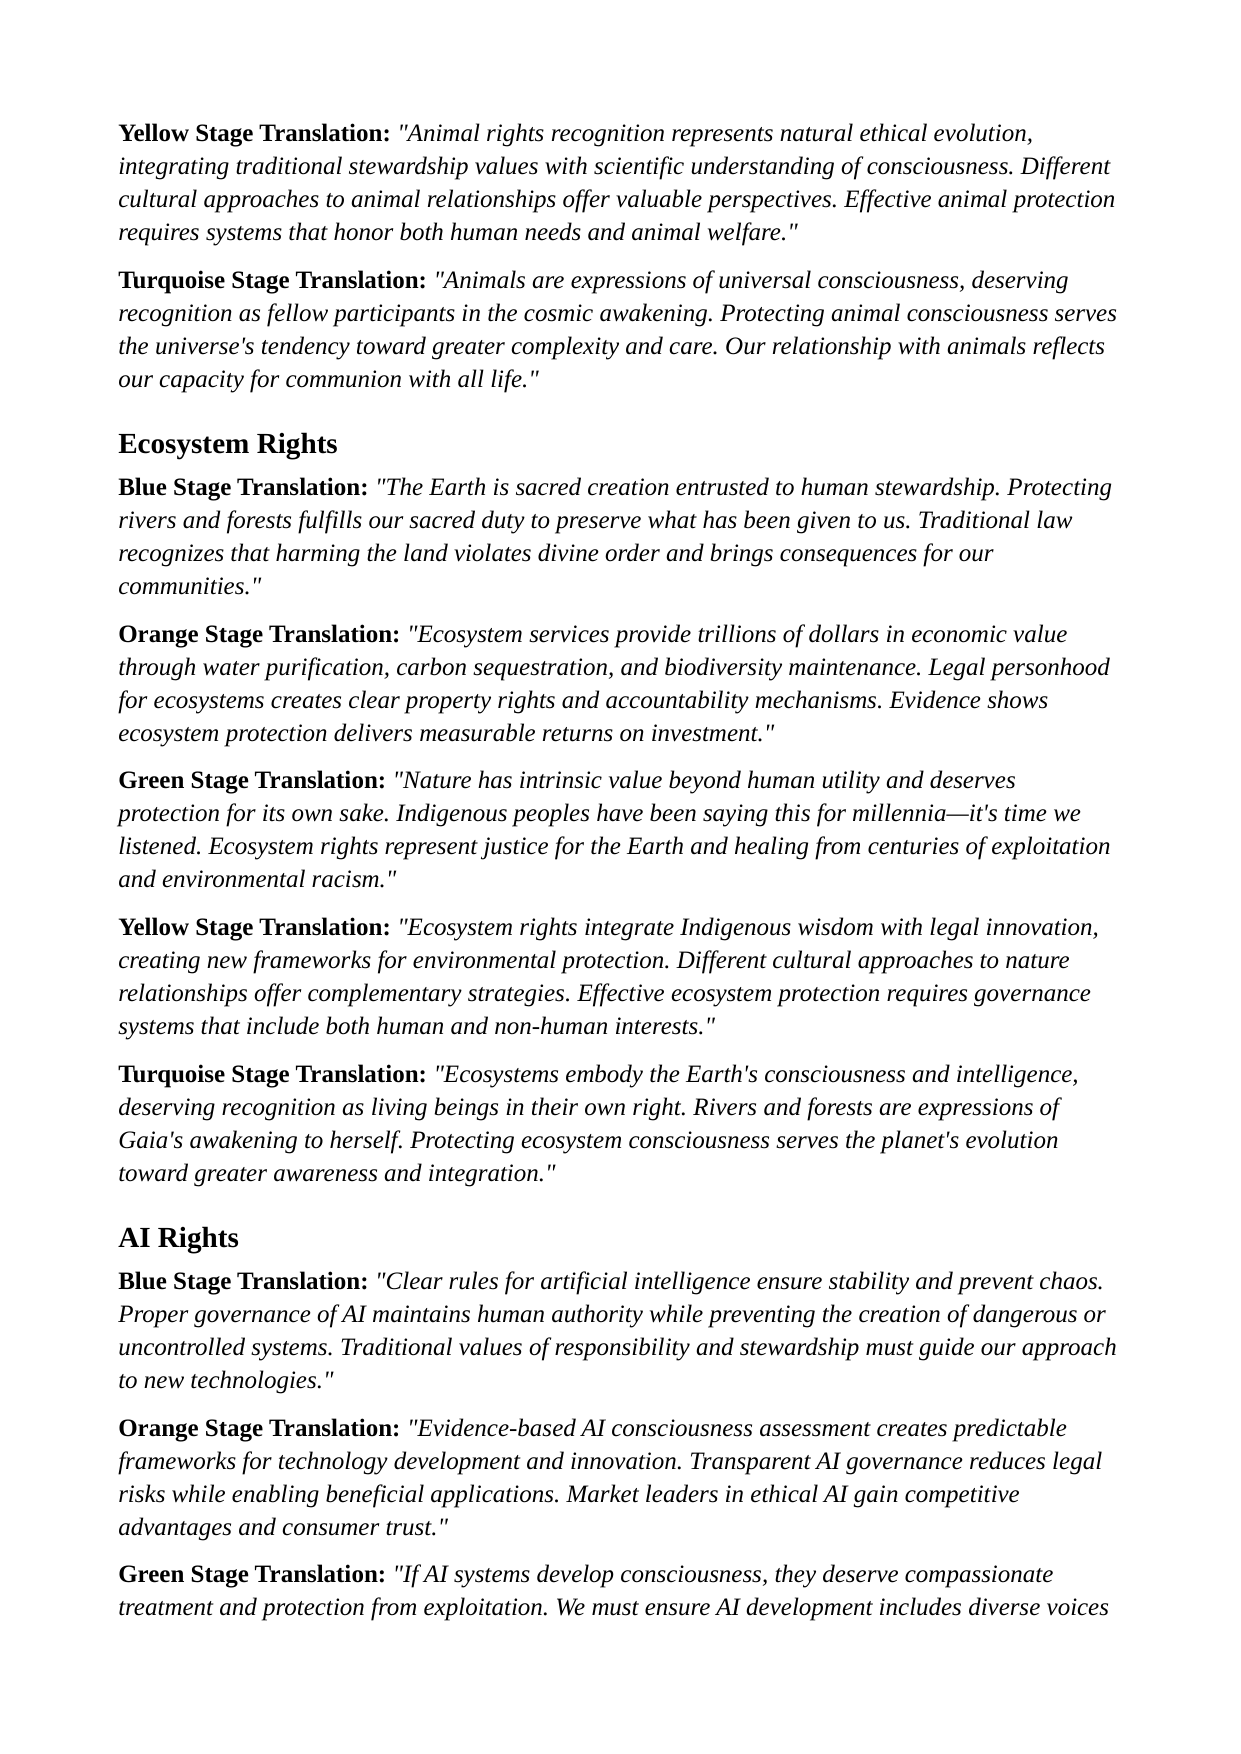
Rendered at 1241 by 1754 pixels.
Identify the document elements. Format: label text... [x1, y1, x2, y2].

subtitle Ecosystem Rights [118, 426, 1122, 459]
subtitle AI Rights [118, 1220, 1122, 1253]
text Green Stage Translation: "Nature has intrinsic value beyond human utility and deserves protection for its own sake. Indigenous peoples have been saying this for millennia—it's time we listened. Ecosystem rights represent justice for the Earth and healing from centuries of exploitation and environmental racism." [118, 765, 1122, 893]
text Green Stage Translation: "If AI systems develop consciousness, they deserve compassionate treatment and protection from exploitation. We must ensure AI development includes diverse voices [118, 1559, 1122, 1621]
text Orange Stage Translation: "Ecosystem services provide trillions of dollars in economic value through water purification, carbon sequestration, and biodiversity maintenance. Legal personhood for ecosystems creates clear property rights and accountability mechanisms. Evidence shows ecosystem protection delivers measurable returns on investment." [118, 619, 1122, 747]
text Yellow Stage Translation: "Animal rights recognition represents natural ethical evolution, integrating traditional stewardship values with scientific understanding of consciousness. Different cultural approaches to animal relationships offer valuable perspectives. Effective animal protection requires systems that honor both human needs and animal welfare." [118, 118, 1122, 246]
text Blue Stage Translation: "Clear rules for artificial intelligence ensure stability and prevent chaos. Proper governance of AI maintains human authority while preventing the creation of dangerous or uncontrolled systems. Traditional values of responsibility and stewardship must guide our approach to new technologies." [118, 1266, 1122, 1394]
text Yellow Stage Translation: "Ecosystem rights integrate Indigenous wisdom with legal innovation, creating new frameworks for environmental protection. Different cultural approaches to nature relationships offer complementary strategies. Effective ecosystem protection requires governance systems that include both human and non-human interests." [118, 912, 1122, 1040]
text Orange Stage Translation: "Evidence-based AI consciousness assessment creates predictable frameworks for technology development and innovation. Transparent AI governance reduces legal risks while enabling beneficial applications. Market leaders in ethical AI gain competitive advantages and consumer trust." [118, 1413, 1122, 1541]
text Blue Stage Translation: "The Earth is sacred creation entrusted to human stewardship. Protecting rivers and forests fulfills our sacred duty to preserve what has been given to us. Traditional law recognizes that harming the land violates divine order and brings consequences for our communities." [118, 472, 1122, 600]
text Turquoise Stage Translation: "Animals are expressions of universal consciousness, deserving recognition as fellow participants in the cosmic awakening. Protecting animal consciousness serves the universe's tendency toward greater complexity and care. Our relationship with animals reflects our capacity for communion with all life." [118, 265, 1122, 393]
text Turquoise Stage Translation: "Ecosystems embody the Earth's consciousness and intelligence, deserving recognition as living beings in their own right. Rivers and forests are expressions of Gaia's awakening to herself. Protecting ecosystem consciousness serves the planet's evolution toward greater awareness and integration." [118, 1059, 1122, 1187]
